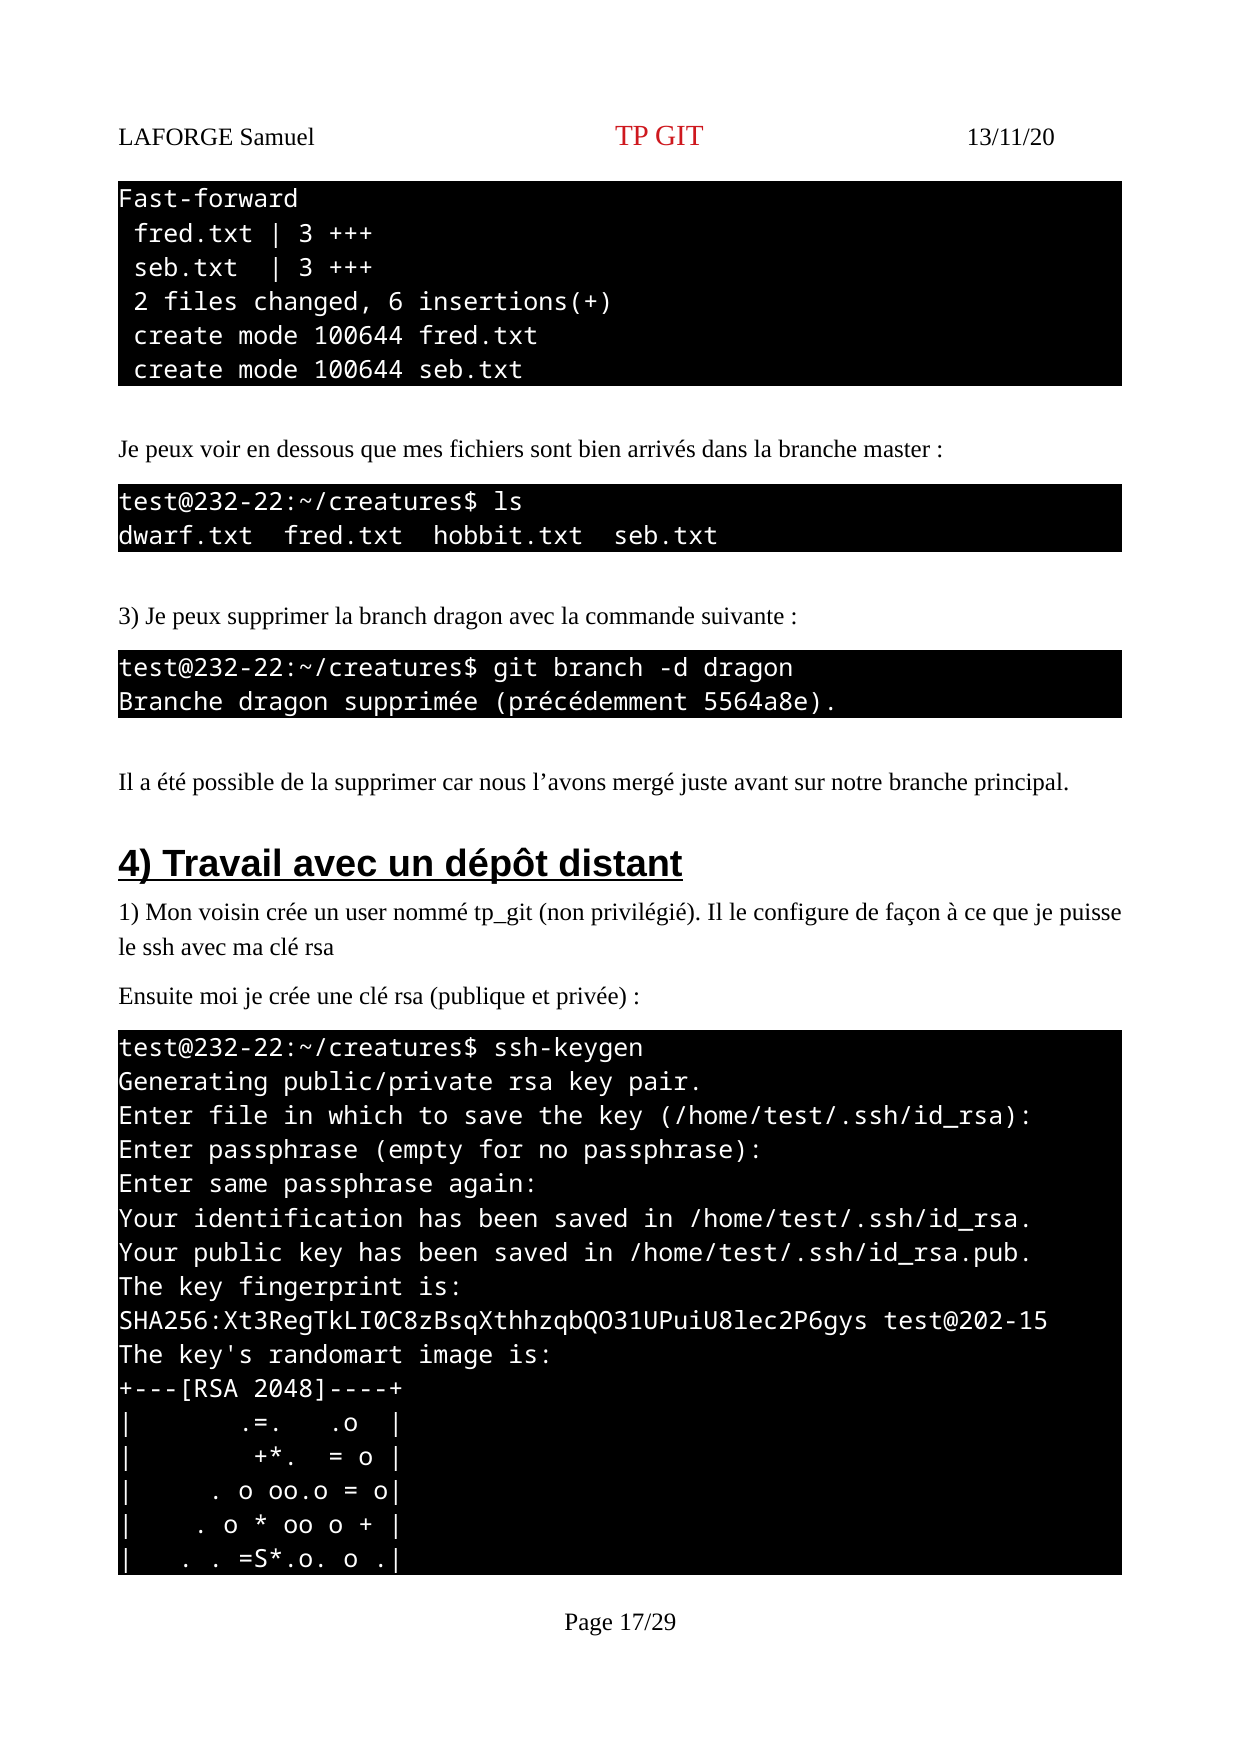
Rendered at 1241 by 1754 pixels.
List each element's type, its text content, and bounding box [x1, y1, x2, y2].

text create mode 100644 fred.txt [118, 317, 1122, 351]
text create mode 100644 seb.txt [118, 351, 1122, 386]
text fred.txt | 3 +++ [118, 215, 1122, 249]
text The key fingerprint is: [118, 1268, 1122, 1302]
text test@232-22:~/creatures$ ssh-keygen [118, 1030, 1122, 1064]
text | . . =S*.o. o .| [118, 1541, 1122, 1575]
text Je peux voir en dessous que mes fichiers sont bien arrivés dans la branche master : [118, 434, 1122, 463]
text Branche dragon supprimée (précédemment 5564a8e). [118, 684, 1122, 718]
text test@232-22:~/creatures$ ls [118, 484, 1122, 518]
text Enter file in which to save the key (/home/test/.ssh/id_rsa): [118, 1098, 1122, 1132]
text dwarf.txt fred.txt hobbit.txt seb.txt [118, 518, 1122, 552]
text 3) Je peux supprimer la branch dragon avec la commande suivante : [118, 601, 1122, 629]
text | . o * oo o + | [118, 1507, 1122, 1541]
text Generating public/private rsa key pair. [118, 1064, 1122, 1098]
text 2 files changed, 6 insertions(+) [118, 283, 1122, 317]
subtitle 4) Travail avec un dépôt distant [118, 841, 1122, 885]
text seb.txt | 3 +++ [118, 249, 1122, 283]
text Enter passphrase (empty for no passphrase): [118, 1132, 1122, 1166]
text Il a été possible de la supprimer car nous l’avons mergé juste avant sur notre branche principal. [118, 767, 1122, 796]
text | .=. .o | [118, 1404, 1122, 1439]
text The key's randomart image is: [118, 1336, 1122, 1371]
text Fast-forward [118, 181, 1122, 215]
text | +*. = o | [118, 1439, 1122, 1473]
text 1) Mon voisin crée un user nommé tp_git (non privilégié). Il le configure de façon à ce que je puisse le ssh avec ma clé rsa [118, 897, 1122, 961]
text | . o oo.o = o| [118, 1473, 1122, 1507]
text +---[RSA 2048]----+ [118, 1371, 1122, 1404]
text SHA256:Xt3RegTkLI0C8zBsqXthhzqbQO31UPuiU8lec2P6gys test@202-15 [118, 1302, 1122, 1336]
text Ensuite moi je crée une clé rsa (publique et privée) : [118, 981, 1122, 1009]
text Enter same passphrase again: [118, 1166, 1122, 1200]
text Your identification has been saved in /home/test/.ssh/id_rsa. [118, 1200, 1122, 1234]
text test@232-22:~/creatures$ git branch -d dragon [118, 650, 1122, 684]
text Your public key has been saved in /home/test/.ssh/id_rsa.pub. [118, 1234, 1122, 1268]
